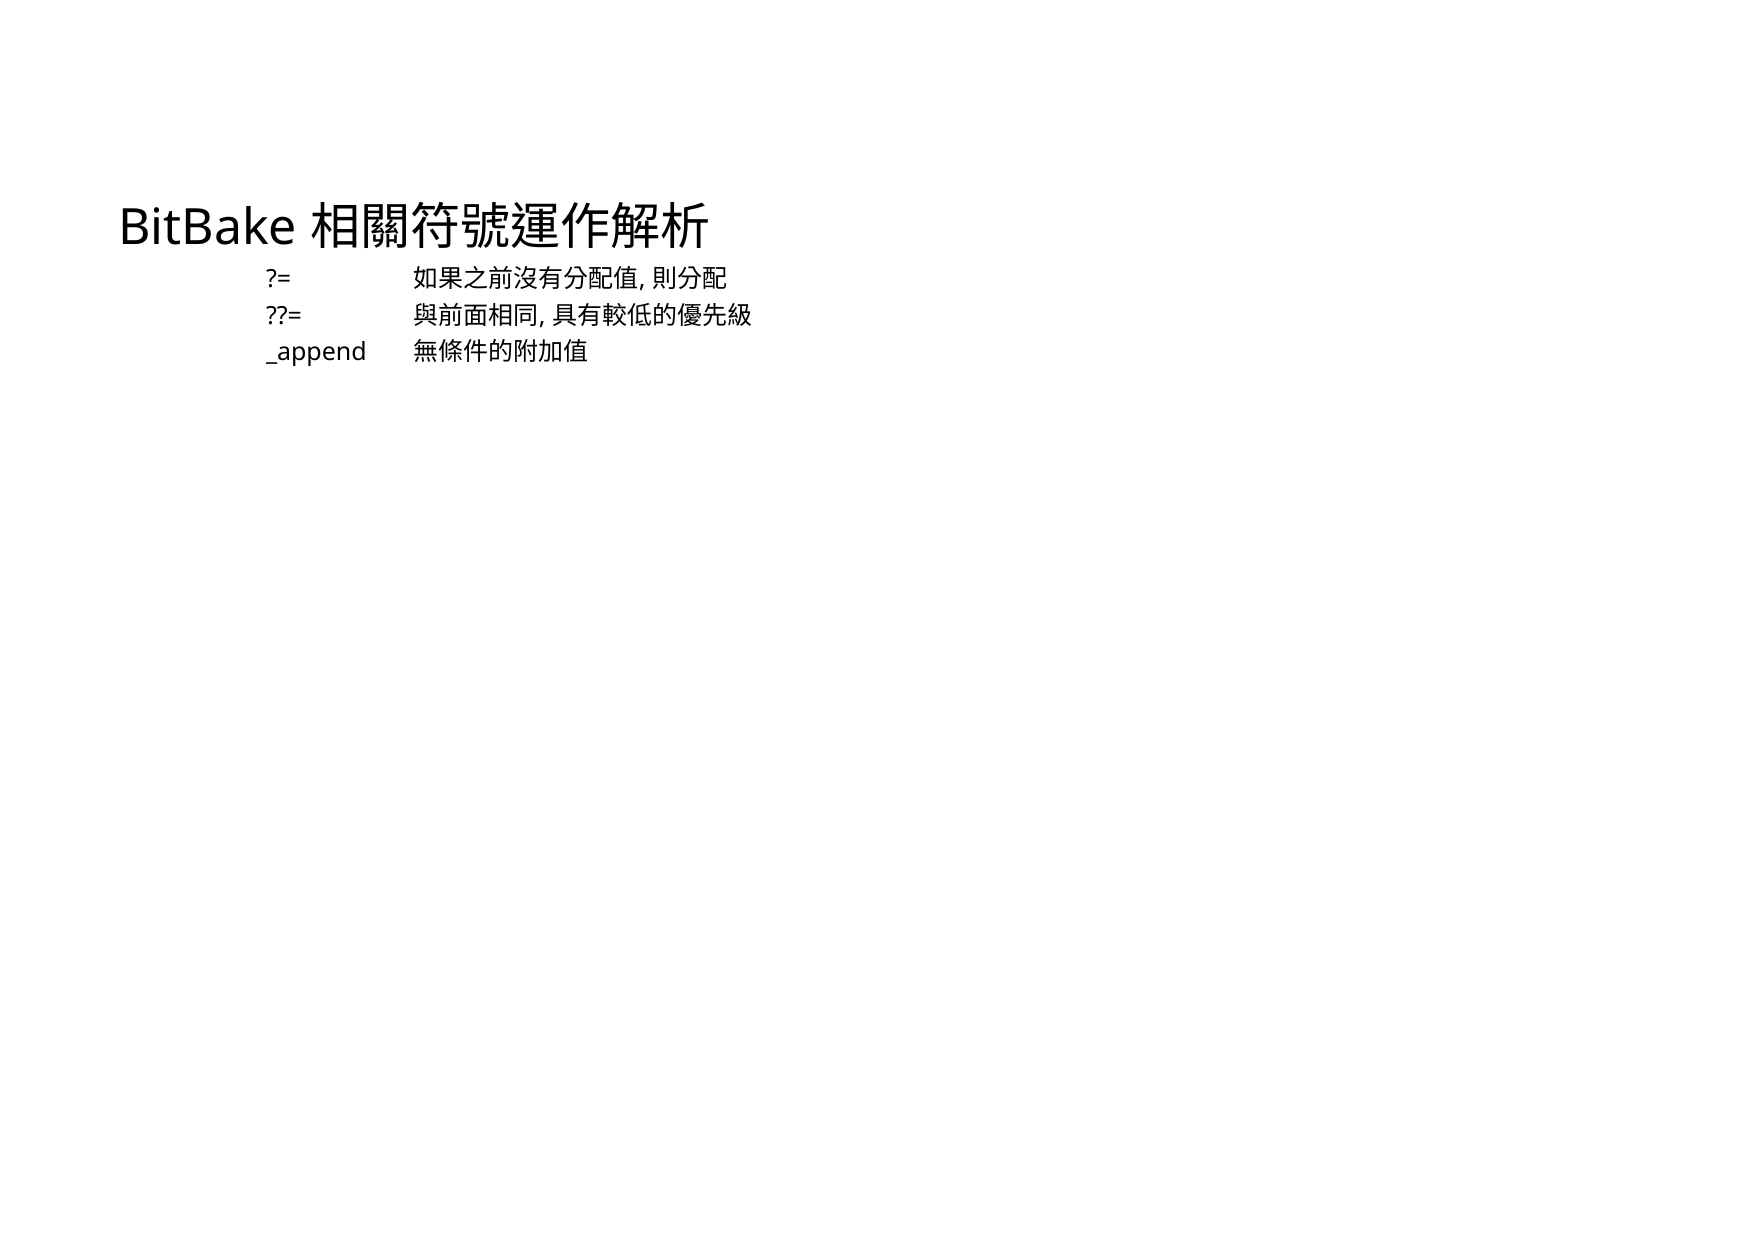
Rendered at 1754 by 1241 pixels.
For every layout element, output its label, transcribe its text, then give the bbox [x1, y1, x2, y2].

text ?= 如果之前沒有分配值, 則分配 [118, 259, 1636, 295]
text BitBake 相關符號運作解析 [118, 186, 1636, 259]
text ??= 與前面相同, 具有較低的優先級 [118, 295, 1636, 331]
text _append 無條件的附加值 [118, 331, 1636, 368]
